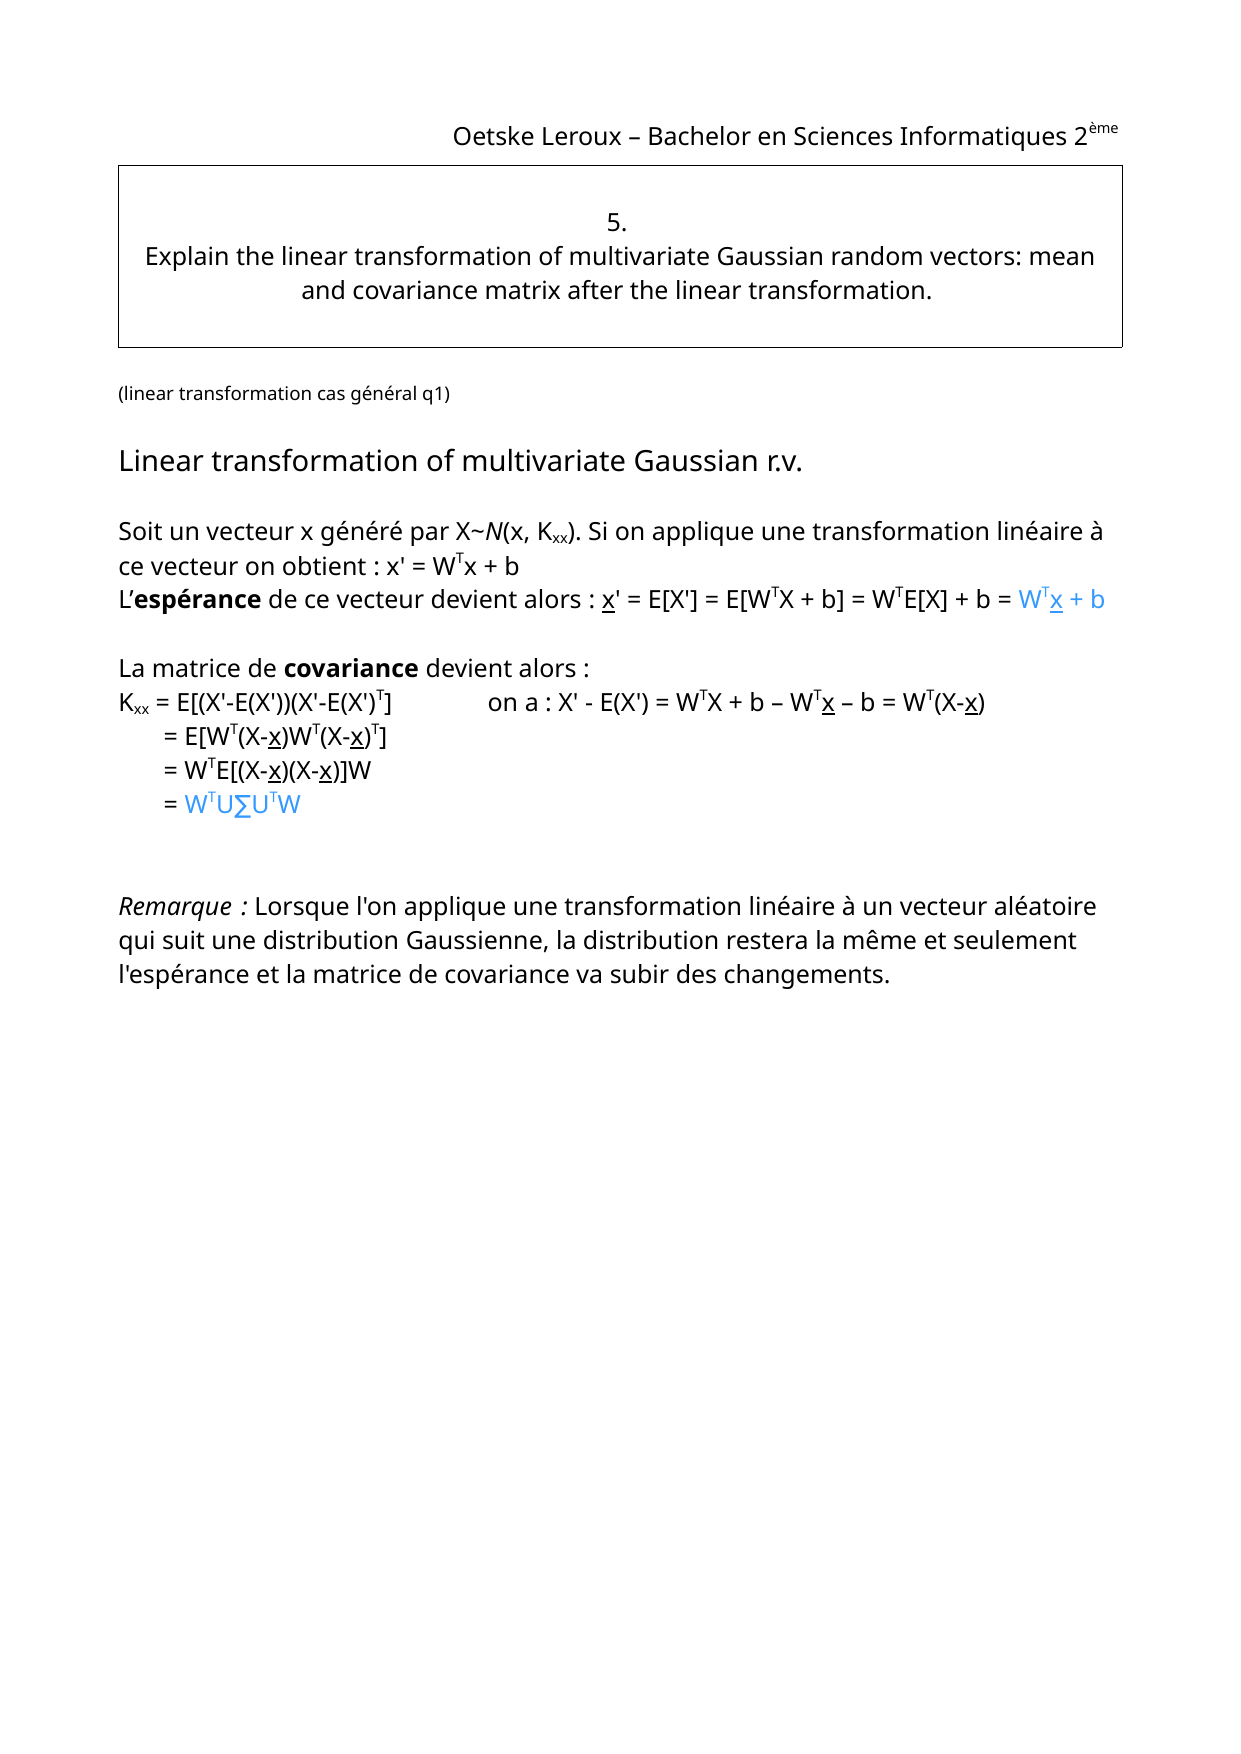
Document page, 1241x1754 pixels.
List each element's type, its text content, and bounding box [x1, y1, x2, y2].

text = WTE[(X-x)(X-x)]W [118, 752, 1122, 787]
text (linear transformation cas général q1) [118, 381, 1122, 406]
text La matrice de covariance devient alors : [118, 650, 1122, 684]
text Remarque : Lorsque l'on applique une transformation linéaire à un vecteur aléatoire qui suit une distribution Gaussienne, la distribution restera la même et seulement l'espérance et la matrice de covariance va subir des changements. [118, 889, 1122, 991]
table_header 5. Explain the linear transformation of multivariate Gaussian random vectors: mean and covariance matrix after the linear transformation. [119, 166, 1122, 347]
text Linear transformation of multivariate Gaussian r.v. [118, 440, 1122, 480]
text = WTU∑UTW [118, 787, 1122, 821]
text L’espérance de ce vecteur devient alors : x' = E[X'] = E[WTX + b] = WTE[X] + b = WTx + b [118, 582, 1122, 616]
text Oetske Leroux – Bachelor en Sciences Informatiques 2ème [118, 118, 1122, 152]
text Kxx = E[(X'-E(X'))(X'-E(X')T] on a : X' - E(X') = WTX + b – WTx – b = WT(X-x) [118, 684, 1122, 718]
text Soit un vecteur x généré par X~N(x, Kxx). Si on applique une transformation linéaire à ce vecteur on obtient : x' = WTx + b [118, 514, 1122, 582]
text = E[WT(X-x)WT(X-x)T] [118, 718, 1122, 752]
